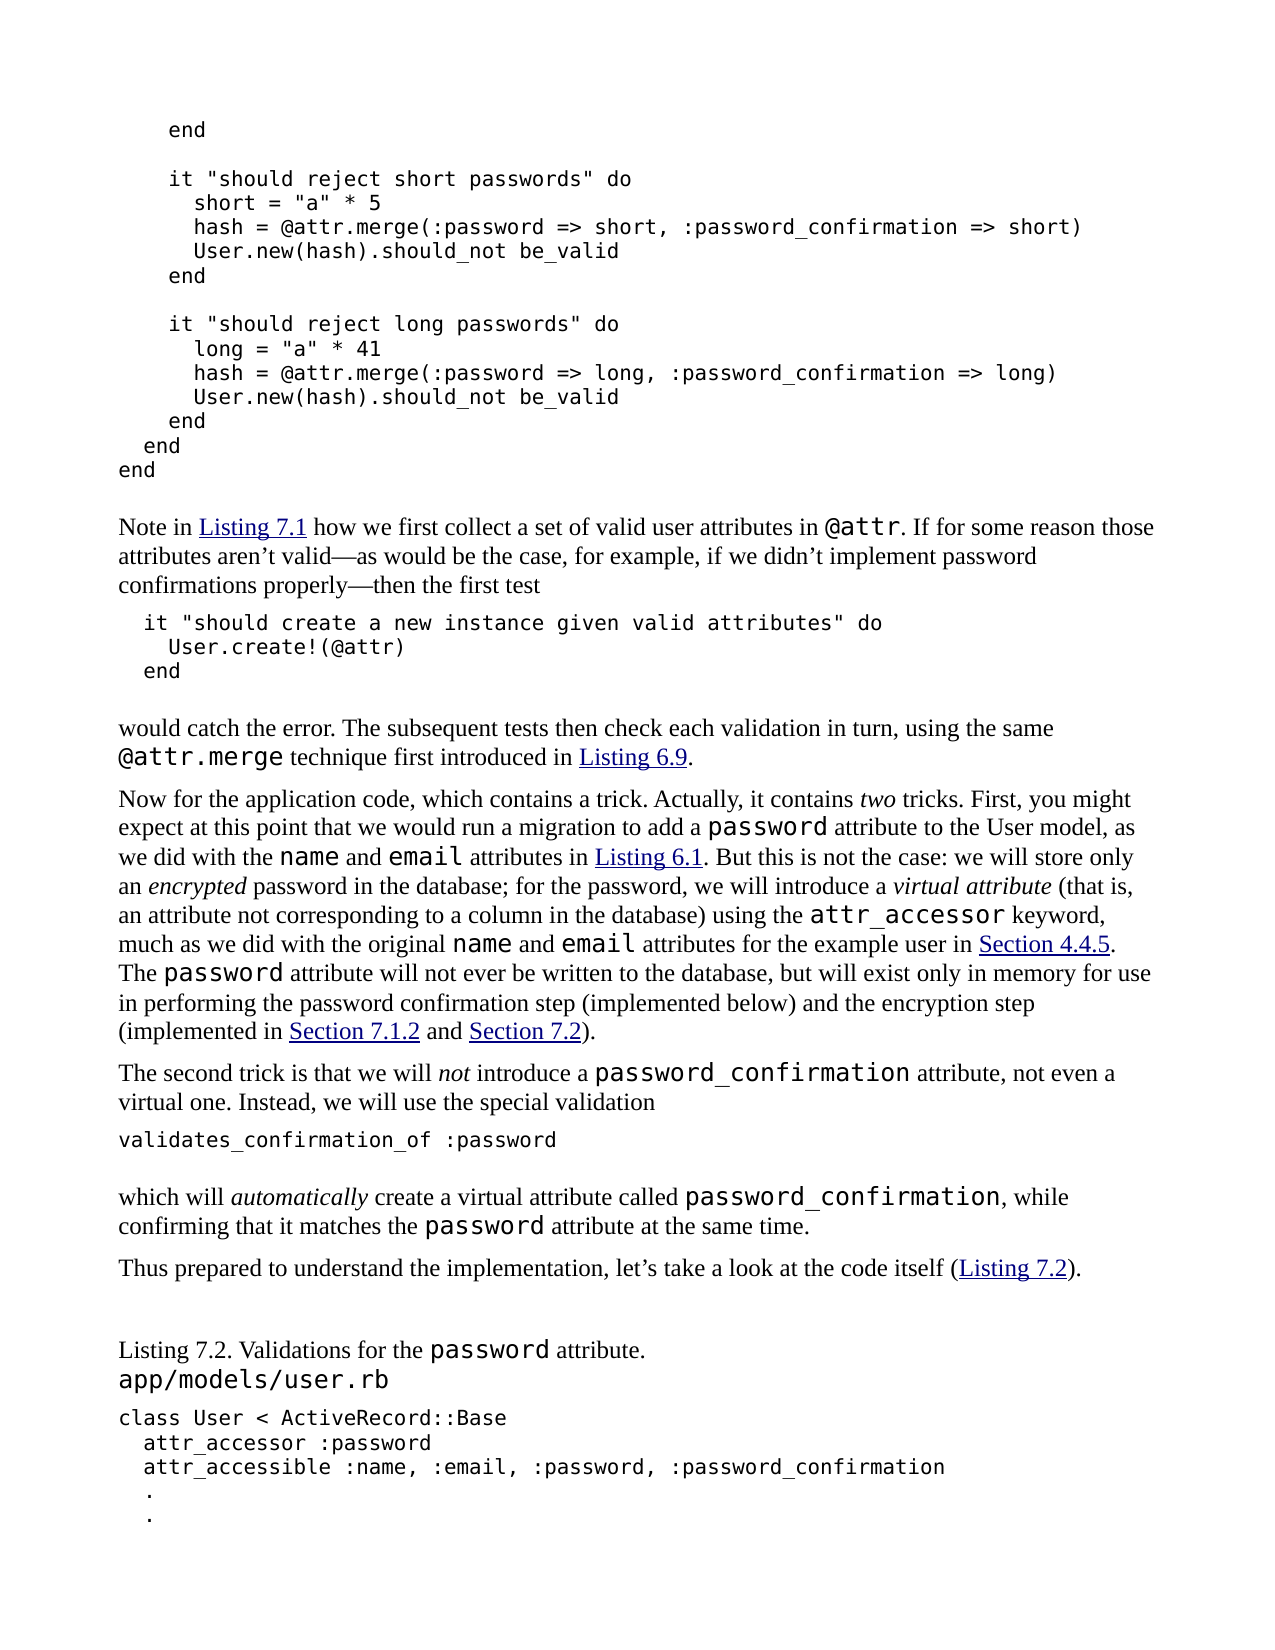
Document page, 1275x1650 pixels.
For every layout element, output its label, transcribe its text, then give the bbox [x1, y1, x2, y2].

text Note in Listing 7.1 how we first collect a set of valid user attributes in @attr. If for some reason those attributes aren’t valid—as would be the case, for example, if we didn’t implement password confirmations properly—then the first test [118, 512, 1157, 598]
text The second trick is that we will not introduce a password_confirmation attribute, not even a virtual one. Instead, we will use the special validation [118, 1058, 1157, 1116]
text it "should reject long passwords" do [118, 312, 1157, 337]
text end [118, 409, 1157, 434]
text class User < ActiveRecord::Base [118, 1406, 1157, 1431]
text end [118, 264, 1157, 288]
text User.new(hash).should_not be_valid [118, 239, 1157, 264]
text which will automatically create a virtual attribute called password_confirmation, while confirming that it matches the password attribute at the same time. [118, 1182, 1157, 1240]
text end [118, 458, 1157, 482]
text validates_confirmation_of :password [118, 1128, 1157, 1152]
text Now for the application code, which contains a trick. Actually, it contains two tricks. First, you might expect at this point that we would run a migration to add a password attribute to the User model, as we did with the name and email attributes in Listing 6.1. But this is not the case: we will store only an encrypted password in the database; for the password, we will introduce a virtual attribute (that is, an attribute not corresponding to a column in the database) using the attr_accessor keyword, much as we did with the original name and email attributes for the example user in Section 4.4.5. The password attribute will not ever be written to the database, but will exist only in memory for use in performing the password confirmation step (implemented below) and the encryption step (implemented in Section 7.1.2 and Section 7.2). [118, 784, 1157, 1045]
text it "should reject short passwords" do [118, 167, 1157, 191]
text User.new(hash).should_not be_valid [118, 385, 1157, 409]
text Thus prepared to understand the implementation, let’s take a look at the code itself (Listing 7.2). [118, 1253, 1157, 1282]
text attr_accessor :password [118, 1431, 1157, 1455]
text hash = @attr.merge(:password => long, :password_confirmation => long) [118, 361, 1157, 385]
text User.create!(@attr) [118, 635, 1157, 659]
text it "should create a new instance given valid attributes" do [118, 611, 1157, 635]
text end [118, 434, 1157, 458]
text . [118, 1503, 1157, 1528]
text attr_accessible :name, :email, :password, :password_confirmation [118, 1455, 1157, 1479]
text hash = @attr.merge(:password => short, :password_confirmation => short) [118, 215, 1157, 239]
text . [118, 1479, 1157, 1503]
text end [118, 659, 1157, 684]
text end [118, 118, 1157, 142]
text would catch the error. The subsequent tests then check each validation in turn, using the same @attr.merge technique first introduced in Listing 6.9. [118, 713, 1157, 771]
text Listing 7.2. Validations for the password attribute. app/models/user.rb [118, 1335, 1157, 1394]
text long = "a" * 41 [118, 337, 1157, 361]
text short = "a" * 5 [118, 191, 1157, 215]
